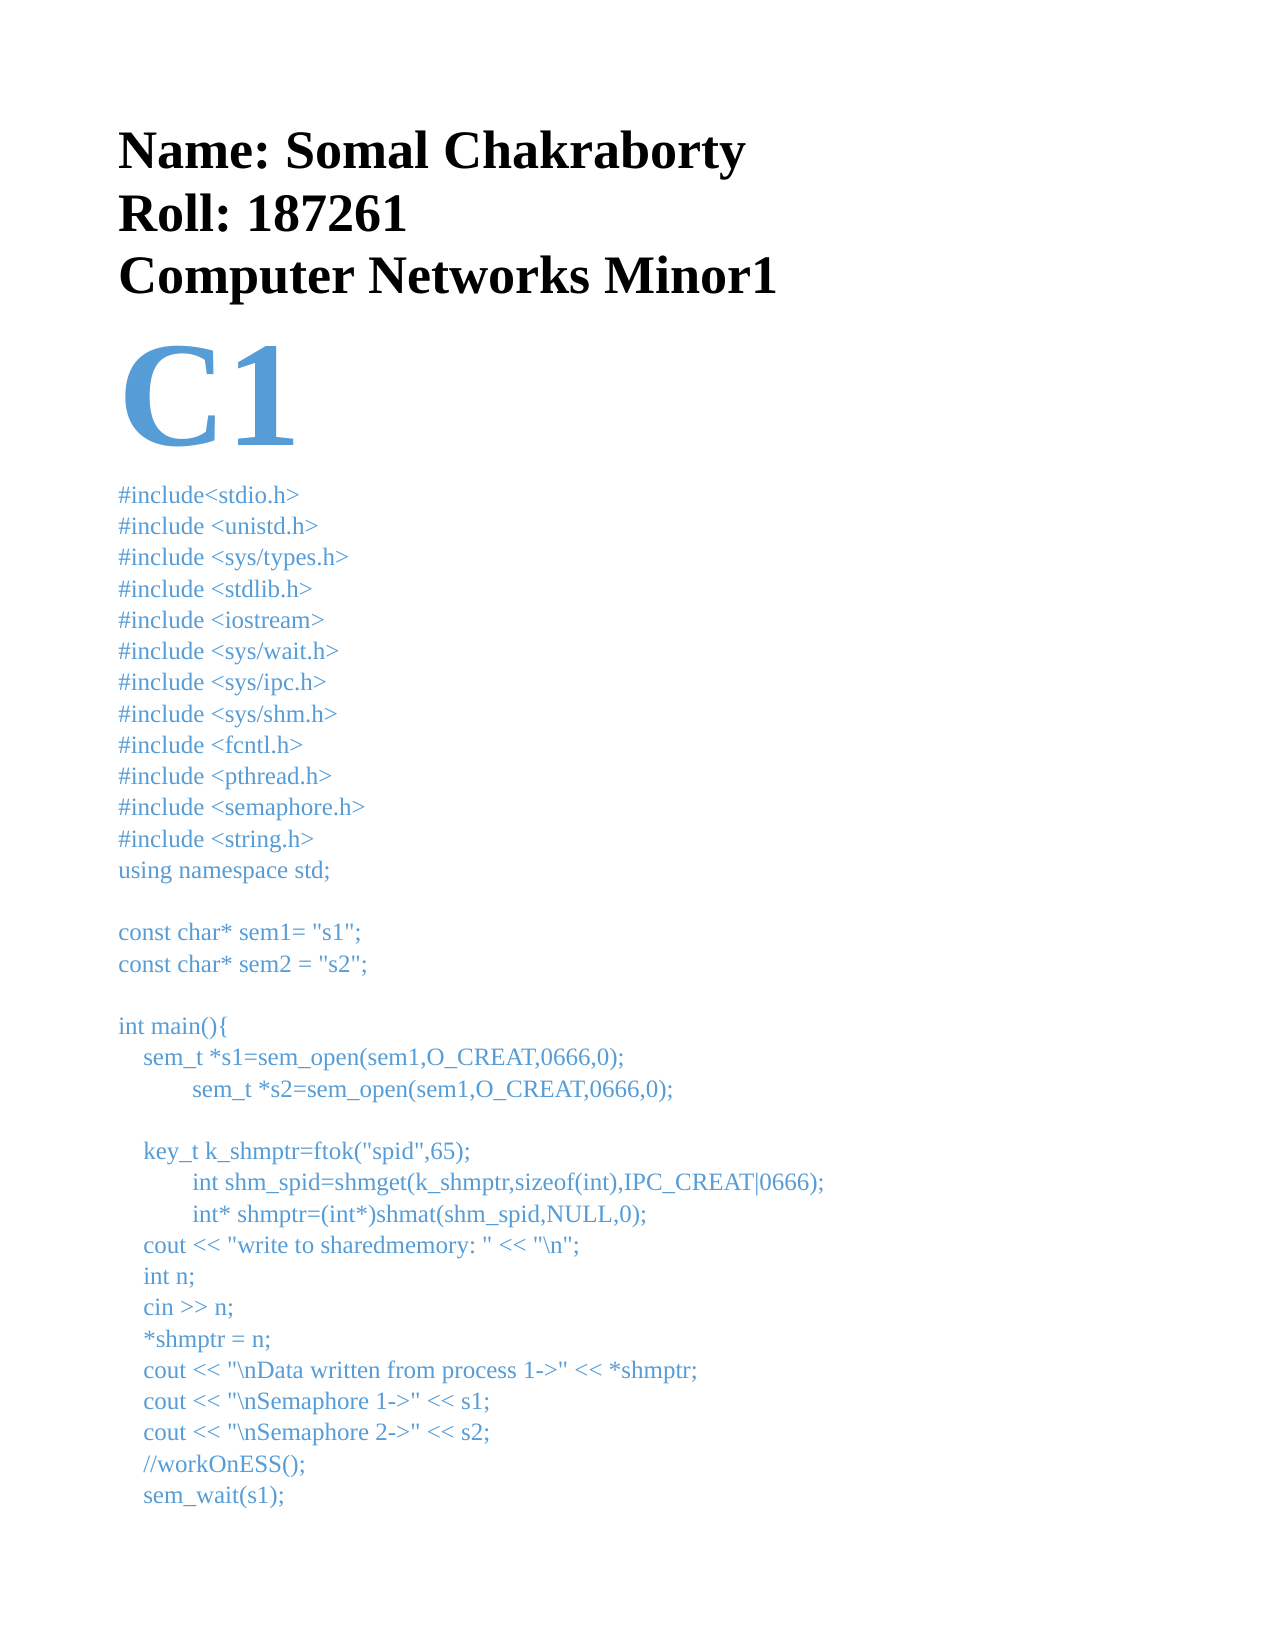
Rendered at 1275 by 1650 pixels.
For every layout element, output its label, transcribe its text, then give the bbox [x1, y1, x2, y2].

text *shmptr = n; [118, 1321, 1157, 1352]
text C1 [118, 305, 1157, 477]
text #include<stdio.h> [118, 477, 1157, 509]
text int main(){ [118, 1009, 1157, 1040]
text cout << "\nSemaphore 1->" << s1; [118, 1384, 1157, 1415]
text const char* sem1= "s1"; [118, 915, 1157, 946]
text int* shmptr=(int*)shmat(shm_spid,NULL,0); [118, 1196, 1157, 1227]
text cout << "write to sharedmemory: " << "\n"; [118, 1227, 1157, 1259]
text #include <sys/types.h> [118, 540, 1157, 571]
text Computer Networks Minor1 [118, 243, 1157, 305]
text Name: Somal Chakraborty [118, 118, 1157, 180]
text #include <pthread.h> [118, 759, 1157, 790]
text Roll: 187261 [118, 180, 1157, 243]
text cout << "\nData written from process 1->" << *shmptr; [118, 1352, 1157, 1384]
text #include <sys/ipc.h> [118, 665, 1157, 696]
text sem_t *s1=sem_open(sem1,O_CREAT,0666,0); [118, 1040, 1157, 1071]
text int n; [118, 1259, 1157, 1290]
text #include <unistd.h> [118, 509, 1157, 540]
text sem_wait(s1); [118, 1477, 1157, 1509]
text #include <string.h> [118, 821, 1157, 852]
text key_t k_shmptr=ftok("spid",65); [118, 1134, 1157, 1165]
text //workOnESS(); [118, 1446, 1157, 1477]
text #include <sys/wait.h> [118, 634, 1157, 665]
text #include <iostream> [118, 602, 1157, 634]
text #include <fcntl.h> [118, 727, 1157, 759]
text #include <sys/shm.h> [118, 696, 1157, 727]
text int shm_spid=shmget(k_shmptr,sizeof(int),IPC_CREAT|0666); [118, 1165, 1157, 1196]
text using namespace std; [118, 852, 1157, 884]
text #include <semaphore.h> [118, 790, 1157, 821]
text cout << "\nSemaphore 2->" << s2; [118, 1415, 1157, 1446]
text #include <stdlib.h> [118, 571, 1157, 602]
text sem_t *s2=sem_open(sem1,O_CREAT,0666,0); [118, 1071, 1157, 1102]
text cin >> n; [118, 1290, 1157, 1321]
text const char* sem2 = "s2"; [118, 946, 1157, 977]
